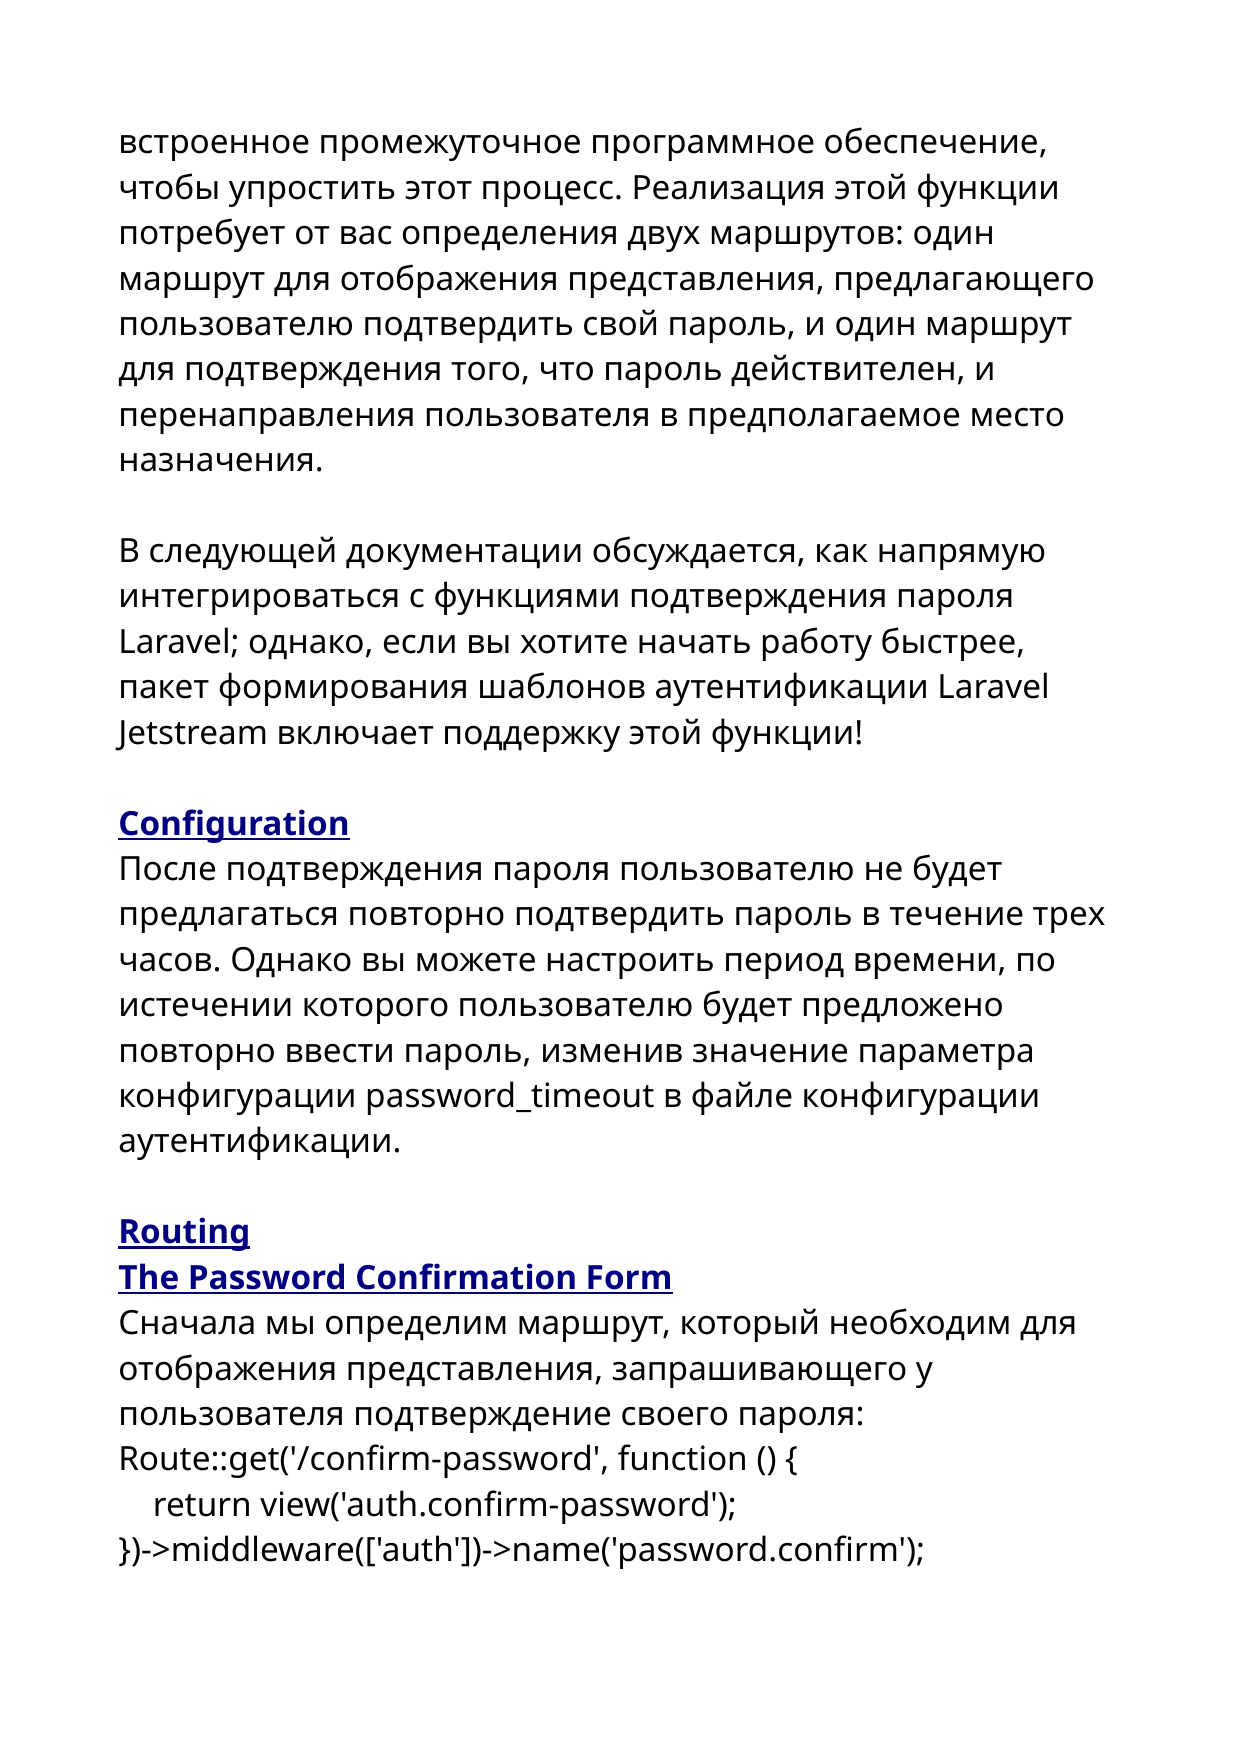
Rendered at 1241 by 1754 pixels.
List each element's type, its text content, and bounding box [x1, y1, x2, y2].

text return view('auth.confirm-password'); [118, 1481, 1122, 1526]
text Route::get('/confirm-password', function () { [118, 1435, 1122, 1481]
text встроенное промежуточное программное обеспечение, чтобы упростить этот процесс. Реализация этой функции потребует от вас определения двух маршрутов: один маршрут для отображения представления, предлагающего пользователю подтвердить свой пароль, и один маршрут для подтверждения того, что пароль действителен, и перенаправления пользователя в предполагаемое место назначения. В следующей документации обсуждается, как напрямую интегрироваться с функциями подтверждения пароля Laravel; однако, если вы хотите начать работу быстрее, пакет формирования шаблонов аутентификации Laravel Jetstream включает поддержку этой функции! [118, 118, 1122, 754]
subtitle The Password Confirmation Form [118, 1253, 1122, 1299]
text Сначала мы определим маршрут, который необходим для отображения представления, запрашивающего у пользователя подтверждение своего пароля: [118, 1299, 1122, 1435]
text })->middleware(['auth'])->name('password.confirm'); [118, 1526, 1122, 1571]
subtitle Routing [118, 1208, 1122, 1253]
text После подтверждения пароля пользователю не будет предлагаться повторно подтвердить пароль в течение трех часов. Однако вы можете настроить период времени, по истечении которого пользователю будет предложено повторно ввести пароль, изменив значение параметра конфигурации password_timeout в файле конфигурации аутентификации. [118, 845, 1122, 1163]
subtitle Configuration [118, 799, 1122, 845]
